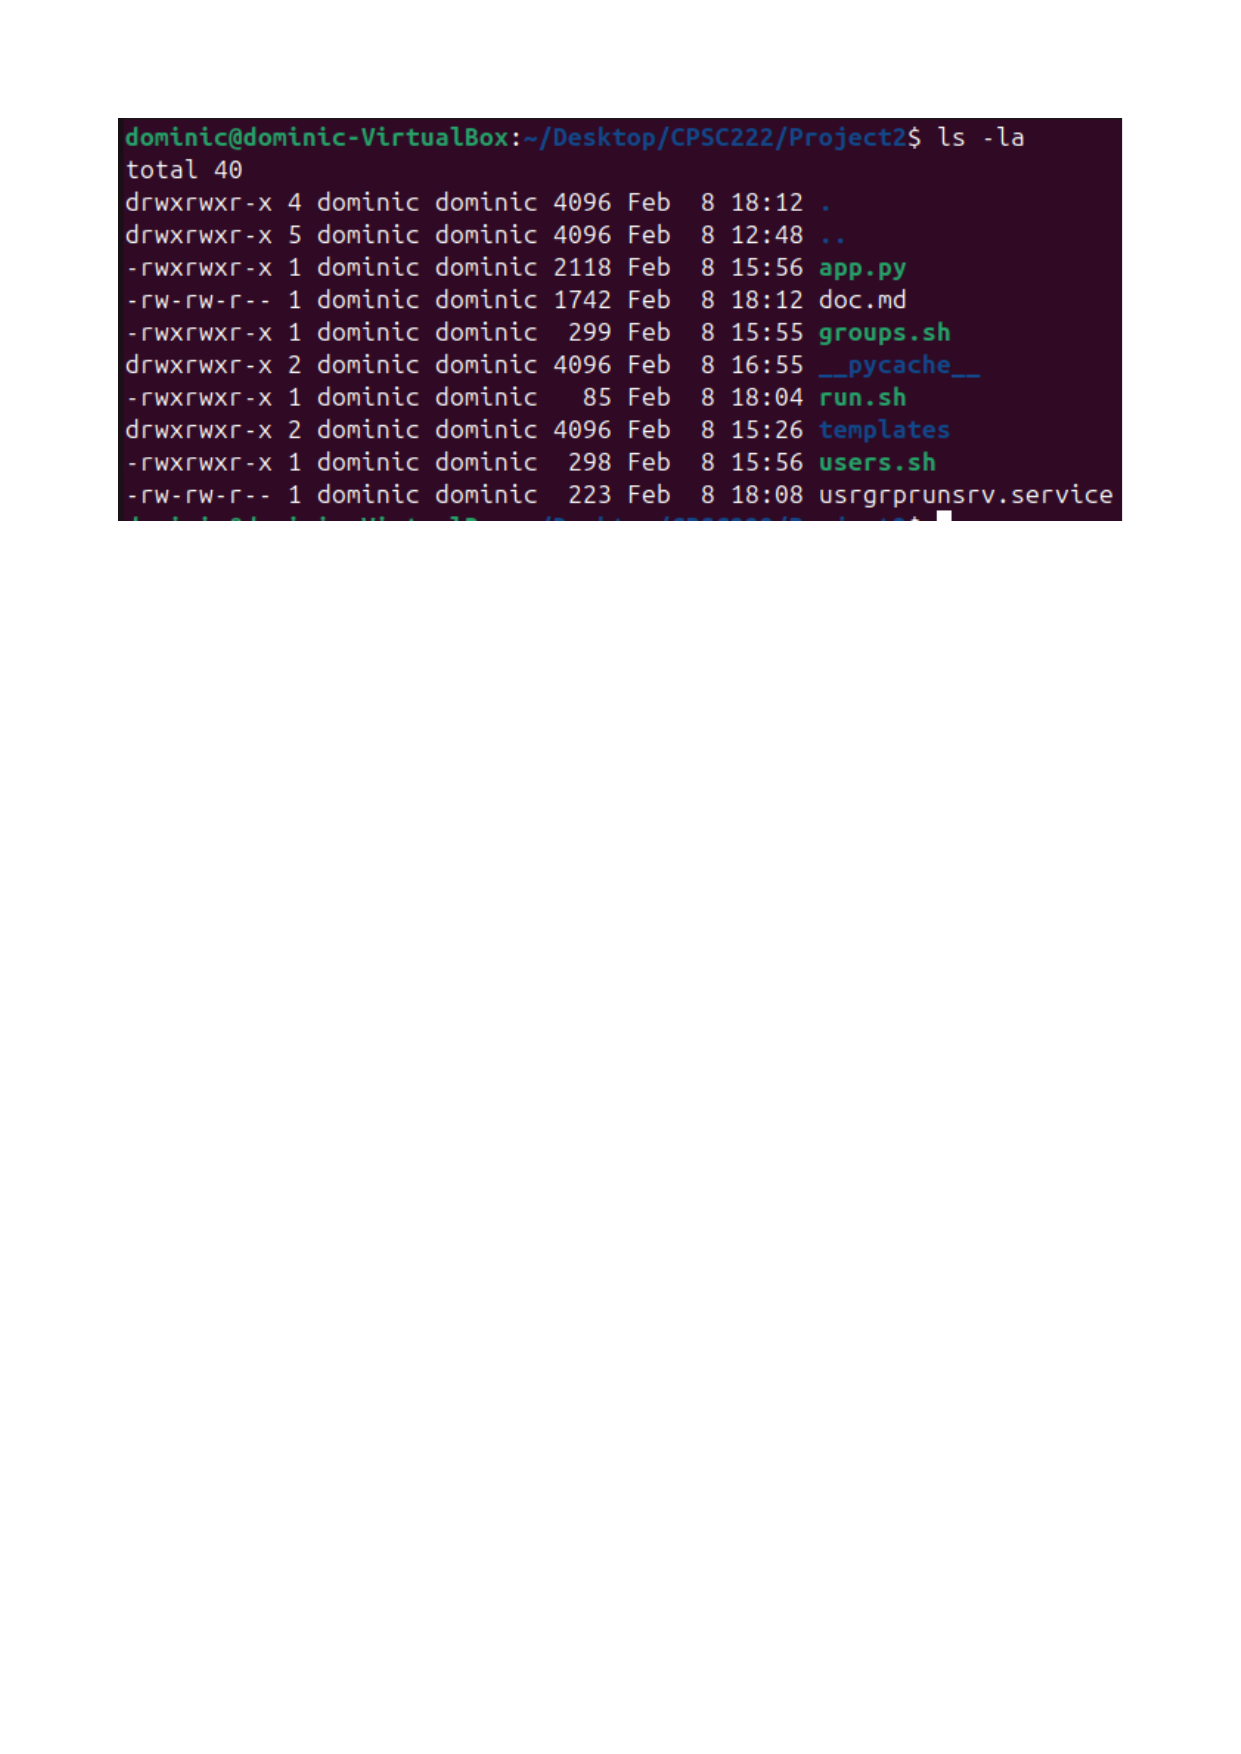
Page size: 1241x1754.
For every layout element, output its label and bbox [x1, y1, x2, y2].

picture [118, 118, 1123, 521]
